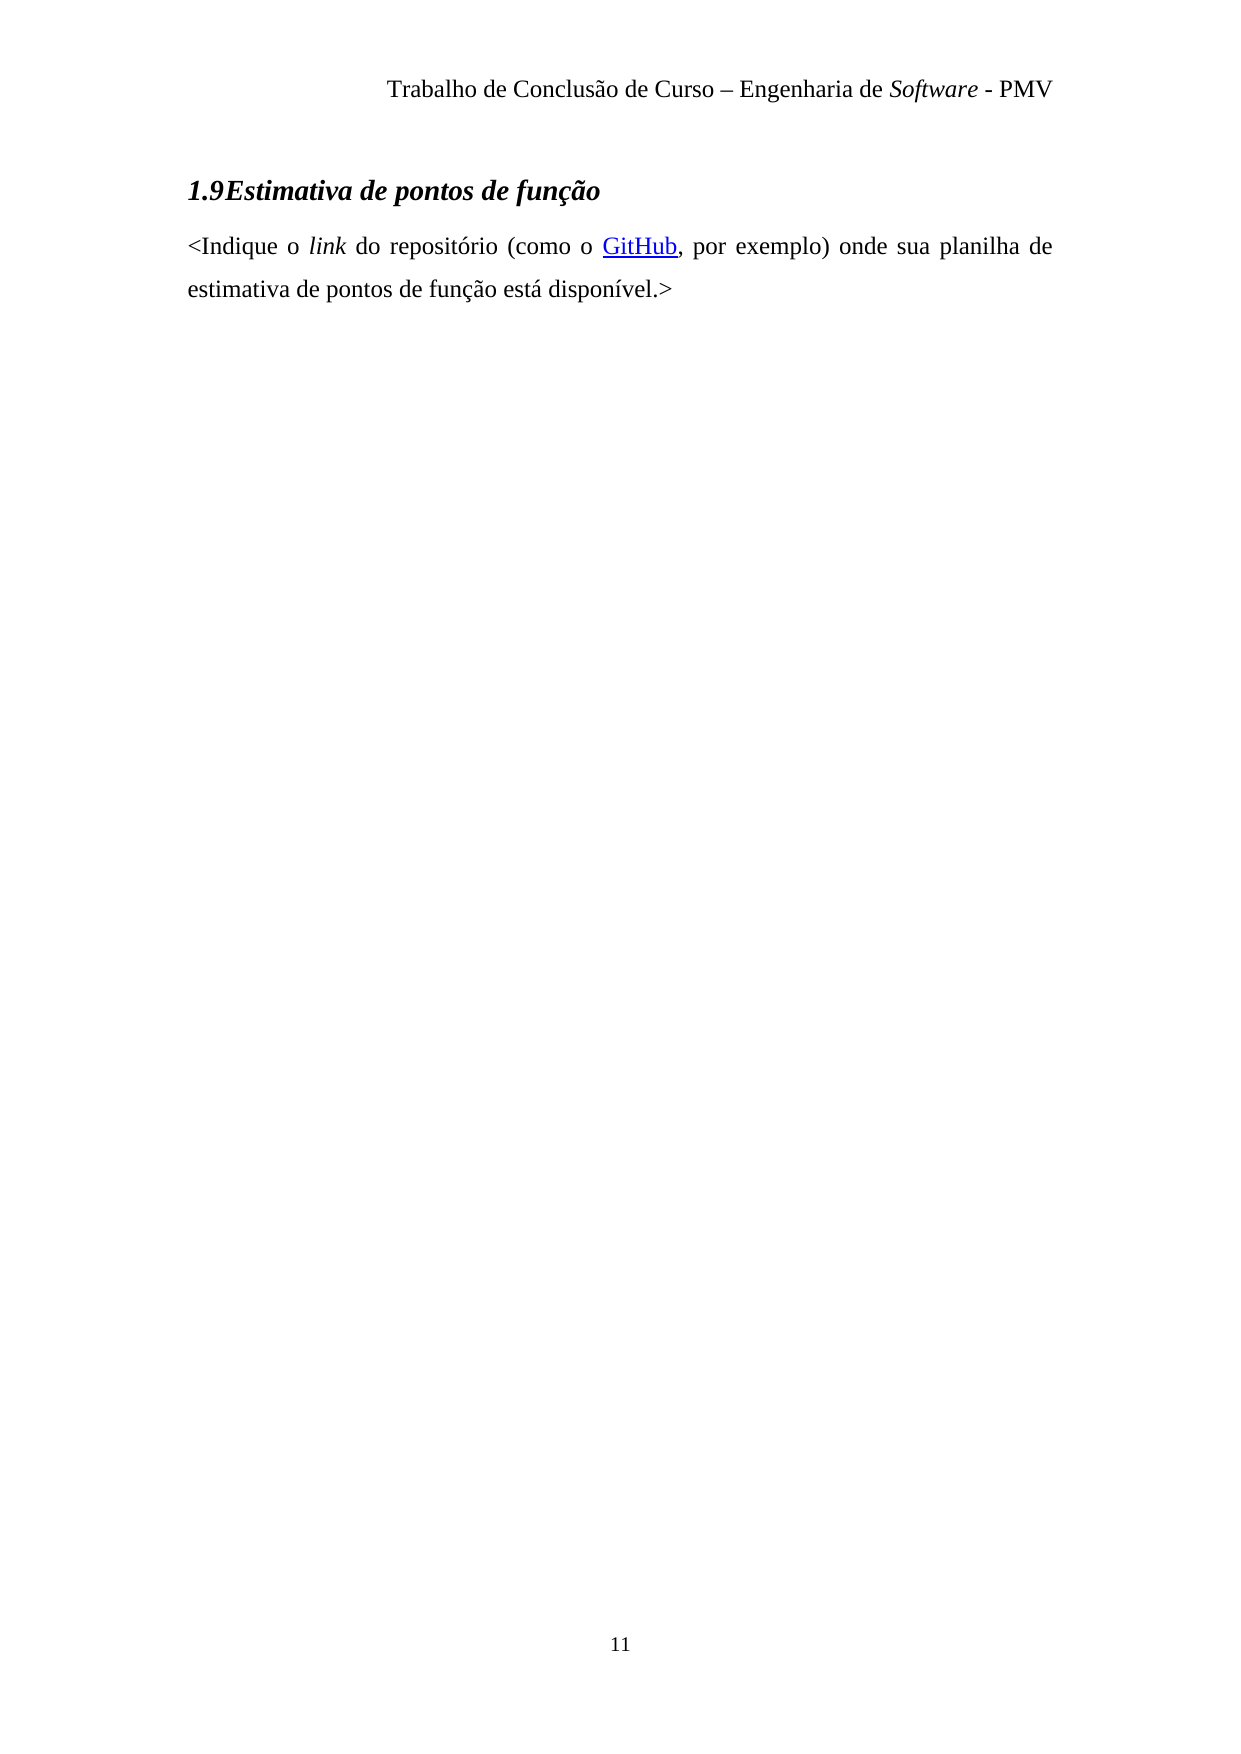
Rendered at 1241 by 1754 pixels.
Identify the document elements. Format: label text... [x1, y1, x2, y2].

subtitle Estimativa de pontos de função [187, 173, 1053, 206]
text <Indique o link do repositório (como o GitHub, por exemplo) onde sua planilha de estimativa de pontos de função está disponível.> [187, 231, 1053, 303]
